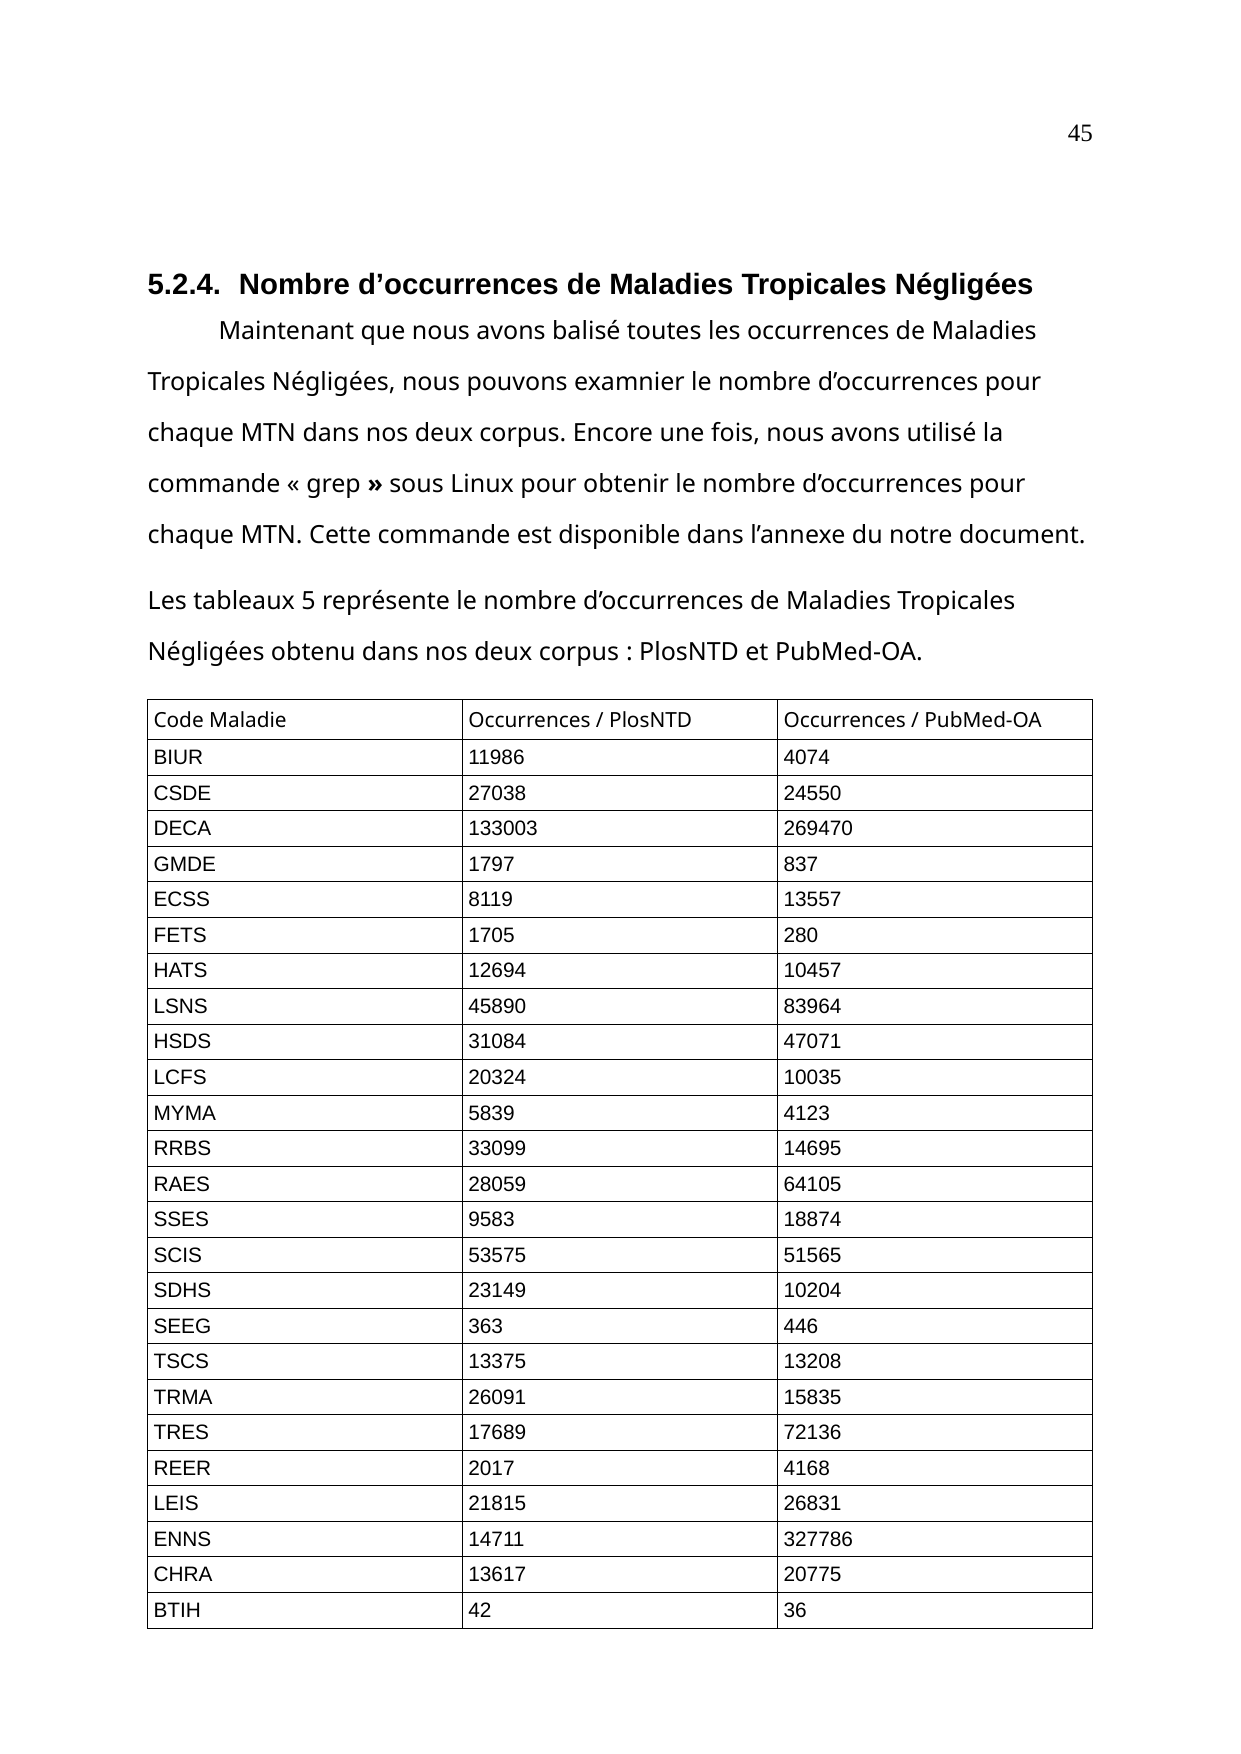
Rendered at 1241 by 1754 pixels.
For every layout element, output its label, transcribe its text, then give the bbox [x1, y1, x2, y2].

table_cell 446 [778, 1309, 1092, 1343]
table_cell LSNS [148, 989, 462, 1023]
table_cell 24550 [778, 776, 1092, 810]
table_cell 14695 [778, 1131, 1092, 1166]
subtitle Nombre d’occurrences de Maladies Tropicales Négligées [147, 267, 1092, 301]
table_cell 45890 [463, 989, 777, 1023]
table_cell 26091 [463, 1380, 777, 1414]
table_cell LEIS [148, 1486, 462, 1521]
table_cell BIUR [148, 740, 462, 775]
table_cell FETS [148, 918, 462, 952]
table_cell 133003 [463, 811, 777, 846]
table_cell 13557 [778, 882, 1092, 917]
table_cell 13208 [778, 1344, 1092, 1379]
table_cell TRMA [148, 1380, 462, 1414]
table_cell RRBS [148, 1131, 462, 1166]
table_cell 2017 [463, 1451, 777, 1485]
table_cell 14711 [463, 1522, 777, 1556]
table_cell DECA [148, 811, 462, 846]
table_cell CHRA [148, 1557, 462, 1592]
table_cell 17689 [463, 1415, 777, 1450]
table_cell 1705 [463, 918, 777, 952]
table_cell 72136 [778, 1415, 1092, 1450]
table_cell 9583 [463, 1202, 777, 1237]
table_cell 4168 [778, 1451, 1092, 1485]
table_cell 4074 [778, 740, 1092, 775]
table_cell REER [148, 1451, 462, 1485]
text Maintenant que nous avons balisé toutes les occurrences de Maladies Tropicales Négligées, nous pouvons examnier le nombre d’occurrences pour chaque MTN dans nos deux corpus. Encore une fois, nous avons utilisé la commande « grep » sous Linux pour obtenir le nombre d’occurrences pour chaque MTN. Cette commande est disponible dans l’annexe du notre document. [147, 313, 1092, 551]
table_cell SCIS [148, 1238, 462, 1272]
table_cell SEEG [148, 1309, 462, 1343]
table_cell 42 [463, 1593, 777, 1627]
table_cell SDHS [148, 1273, 462, 1308]
table_cell 1797 [463, 847, 777, 881]
table_cell 20324 [463, 1060, 777, 1094]
table_cell 5839 [463, 1096, 777, 1130]
table_cell 21815 [463, 1486, 777, 1521]
table_cell 83964 [778, 989, 1092, 1023]
table_cell 269470 [778, 811, 1092, 846]
table_cell CSDE [148, 776, 462, 810]
table_cell TSCS [148, 1344, 462, 1379]
table_cell 8119 [463, 882, 777, 917]
table_header Code Maladie [148, 700, 462, 739]
table_cell 10035 [778, 1060, 1092, 1094]
table_cell BTIH [148, 1593, 462, 1627]
table_cell 36 [778, 1593, 1092, 1627]
table_cell 18874 [778, 1202, 1092, 1237]
table_cell 31084 [463, 1025, 777, 1059]
table_cell 47071 [778, 1025, 1092, 1059]
table_cell 23149 [463, 1273, 777, 1308]
table_cell 64105 [778, 1167, 1092, 1201]
table_cell 28059 [463, 1167, 777, 1201]
table_cell 33099 [463, 1131, 777, 1166]
table_cell 327786 [778, 1522, 1092, 1556]
table_cell 12694 [463, 954, 777, 988]
table_cell 363 [463, 1309, 777, 1343]
table_cell 15835 [778, 1380, 1092, 1414]
table_cell 10204 [778, 1273, 1092, 1308]
table_cell 13617 [463, 1557, 777, 1592]
table_cell ENNS [148, 1522, 462, 1556]
table_cell ECSS [148, 882, 462, 917]
table_cell TRES [148, 1415, 462, 1450]
table_cell 11986 [463, 740, 777, 775]
table_cell MYMA [148, 1096, 462, 1130]
table_cell 20775 [778, 1557, 1092, 1592]
table_cell RAES [148, 1167, 462, 1201]
table_header Occurrences / PlosNTD [463, 700, 777, 739]
table_cell 51565 [778, 1238, 1092, 1272]
table_cell HSDS [148, 1025, 462, 1059]
table_cell 27038 [463, 776, 777, 810]
table_cell 10457 [778, 954, 1092, 988]
table_cell 26831 [778, 1486, 1092, 1521]
table_cell GMDE [148, 847, 462, 881]
table_cell 280 [778, 918, 1092, 952]
table_cell 53575 [463, 1238, 777, 1272]
table_cell 4123 [778, 1096, 1092, 1130]
table_cell SSES [148, 1202, 462, 1237]
table_cell LCFS [148, 1060, 462, 1094]
table_cell 13375 [463, 1344, 777, 1379]
table_header Occurrences / PubMed-OA [778, 700, 1092, 739]
text Les tableaux 5 représente le nombre d’occurrences de Maladies Tropicales Négligées obtenu dans nos deux corpus : PlosNTD et PubMed-OA. [147, 583, 1092, 668]
table_cell 837 [778, 847, 1092, 881]
table_cell HATS [148, 954, 462, 988]
